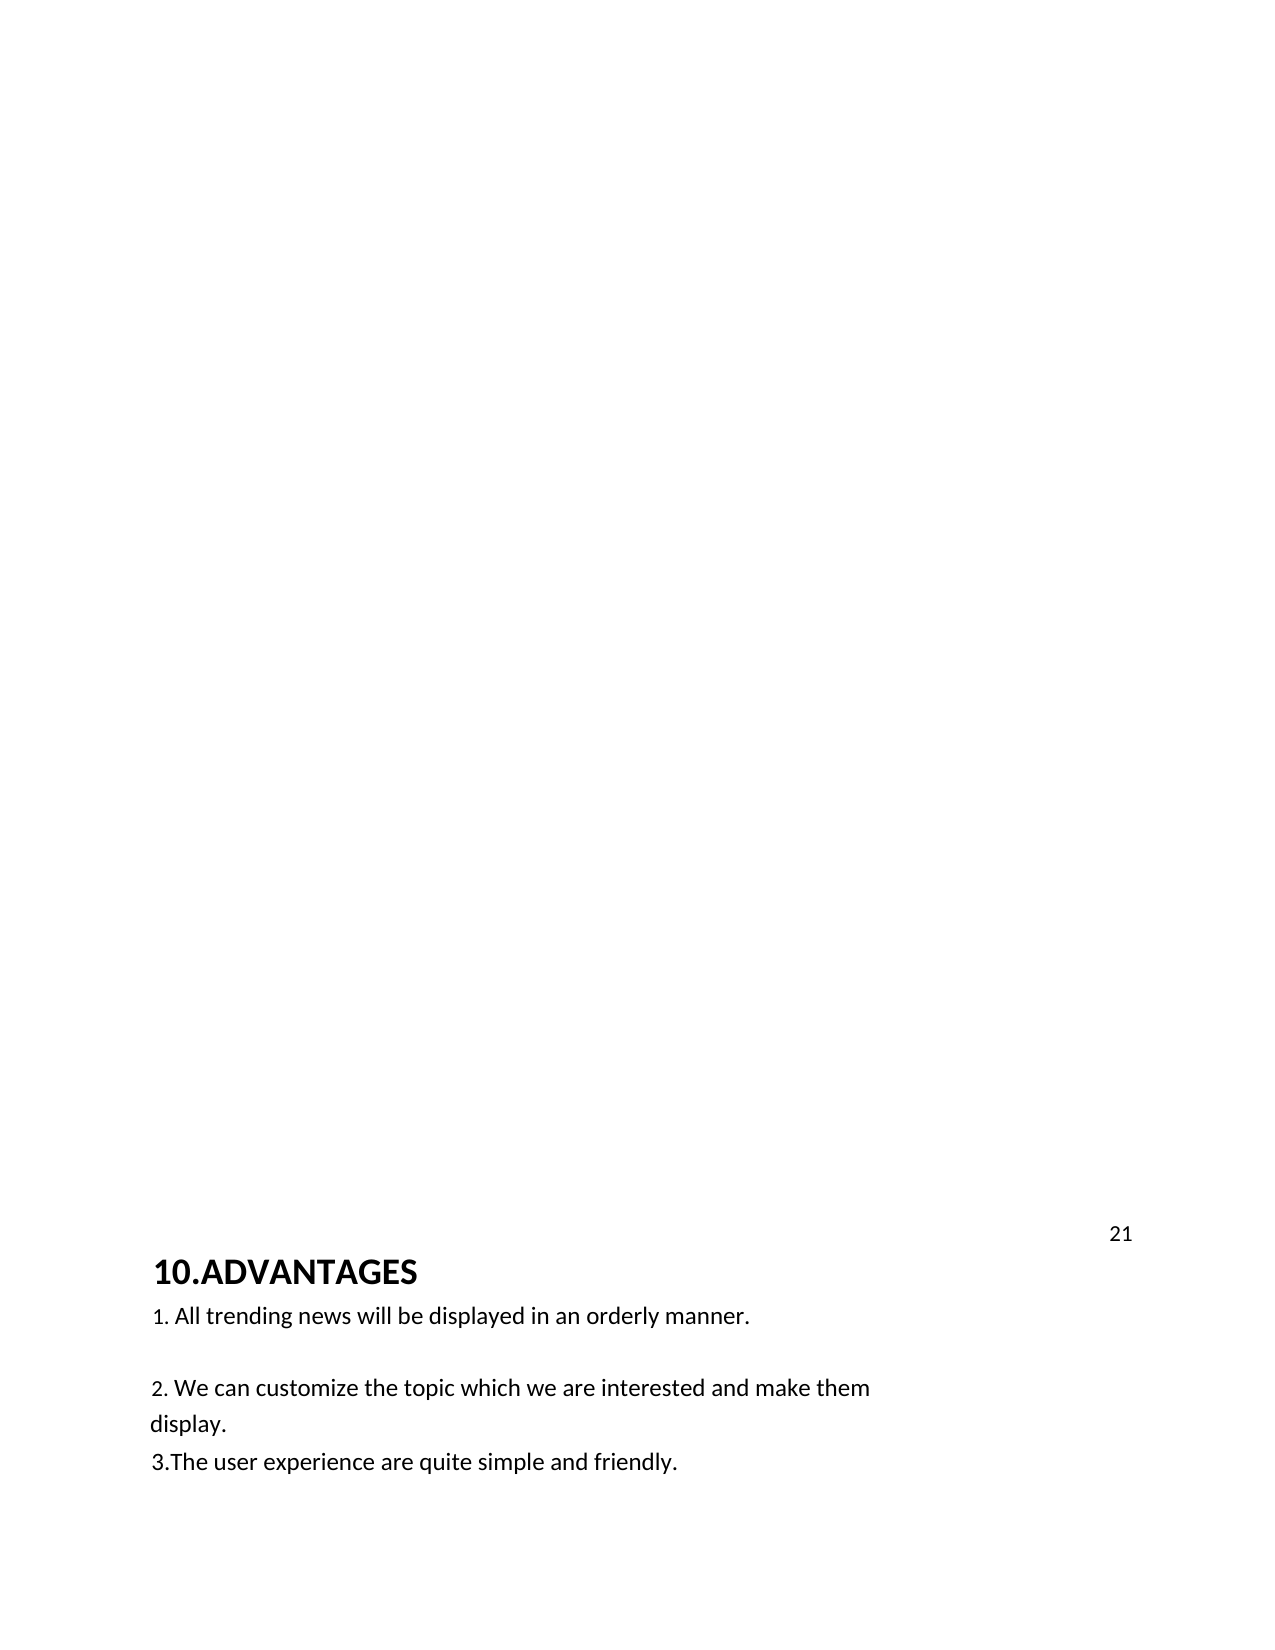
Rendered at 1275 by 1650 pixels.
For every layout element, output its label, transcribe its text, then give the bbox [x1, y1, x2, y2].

picture [134, 143, 1110, 1242]
text 3.The user experience are quite simple and friendly. [151, 1446, 1269, 1476]
text 2. We can customize the topic which we are interested and make them display. [150, 1372, 953, 1438]
text 1. All trending news will be displayed in an orderly manner. [152, 1300, 1269, 1330]
text 21 [134, 144, 1269, 1247]
text 10.ADVANTAGES [153, 1248, 1269, 1294]
